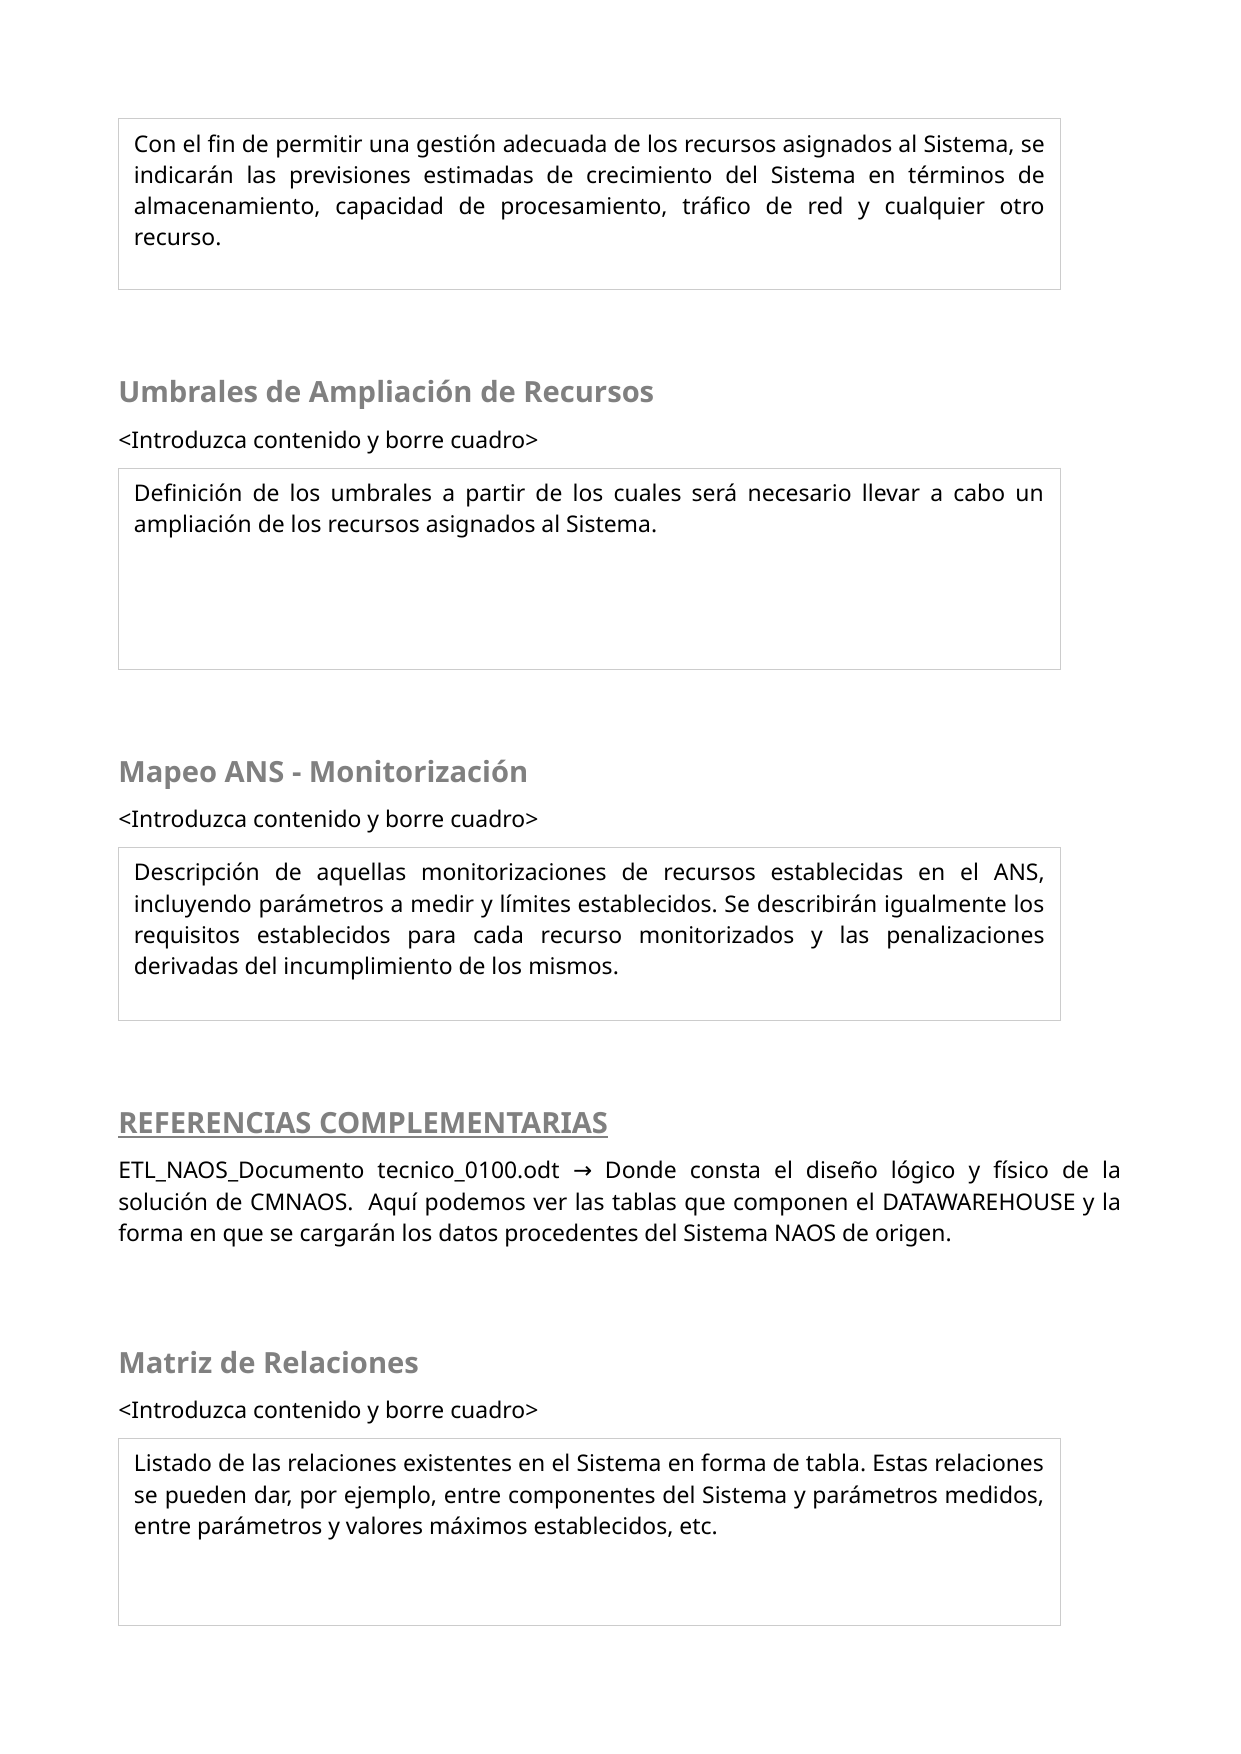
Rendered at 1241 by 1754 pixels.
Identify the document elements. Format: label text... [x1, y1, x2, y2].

subtitle REFERENCIAS COMPLEMENTARIAS [118, 1102, 1122, 1142]
text <Introduzca contenido y borre cuadro> [118, 803, 1122, 834]
subtitle Matriz de Relaciones [118, 1342, 1122, 1382]
text <Introduzca contenido y borre cuadro> [118, 424, 1122, 455]
text Descripción de aquellas monitorizaciones de recursos establecidas en el ANS, incluyendo parámetros a medir y límites establecidos. Se describirán igualmente los requisitos establecidos para cada recurso monitorizados y las penalizaciones derivadas del incumplimiento de los mismos. [134, 856, 1046, 981]
text Definición de los umbrales a partir de los cuales será necesario llevar a cabo un ampliación de los recursos asignados al Sistema. [134, 477, 1046, 539]
text ETL_NAOS_Documento tecnico_0100.odt → Donde consta el diseño lógico y físico de la solución de CMNAOS. Aquí podemos ver las tablas que componen el DATAWAREHOUSE y la forma en que se cargarán los datos procedentes del Sistema NAOS de origen. [118, 1154, 1122, 1248]
text Con el fin de permitir una gestión adecuada de los recursos asignados al Sistema, se indicarán las previsiones estimadas de crecimiento del Sistema en términos de almacenamiento, capacidad de procesamiento, tráfico de red y cualquier otro recurso. [134, 127, 1046, 252]
text Listado de las relaciones existentes en el Sistema en forma de tabla. Estas relaciones se pueden dar, por ejemplo, entre componentes del Sistema y parámetros medidos, entre parámetros y valores máximos establecidos, etc. [134, 1447, 1046, 1541]
text <Introduzca contenido y borre cuadro> [118, 1394, 1122, 1425]
subtitle Mapeo ANS - Monitorización [118, 751, 1122, 791]
subtitle Umbrales de Ampliación de Recursos [118, 371, 1122, 411]
